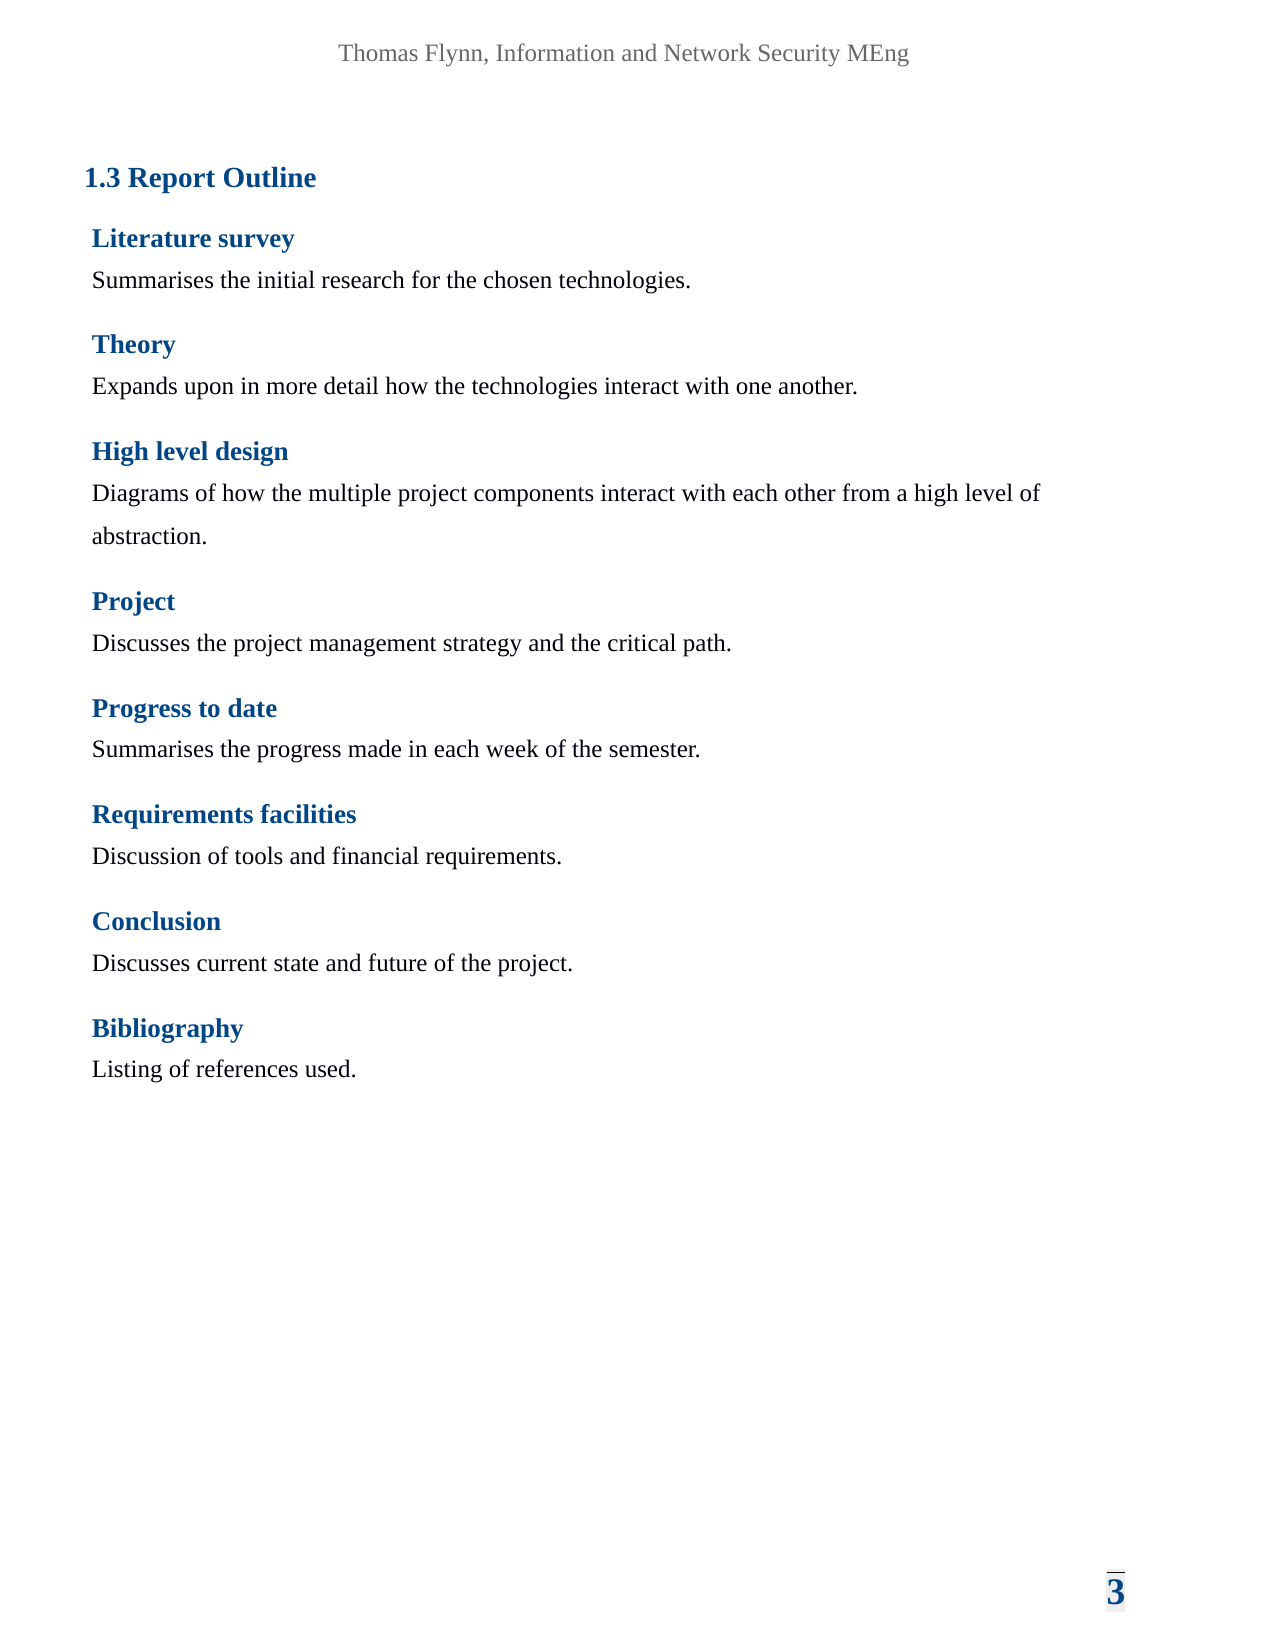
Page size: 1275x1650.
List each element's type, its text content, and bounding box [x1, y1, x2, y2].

text Discusses current state and future of the project. [92, 948, 1125, 977]
subtitle Progress to date [92, 692, 1125, 723]
text Listing of references used. [92, 1054, 1125, 1083]
text Diagrams of how the multiple project components interact with each other from a high level of abstraction. [92, 478, 1125, 550]
subtitle Requirements facilities [92, 798, 1125, 829]
subtitle Bibliography [92, 1012, 1125, 1043]
text Discusses the project management strategy and the critical path. [92, 628, 1125, 657]
text Discussion of tools and financial requirements. [92, 841, 1125, 870]
subtitle Project [92, 585, 1125, 616]
text Expands upon in more detail how the technologies interact with one another. [92, 371, 1125, 400]
subtitle 1.3 Report Outline [81, 160, 1125, 193]
text Summarises the initial research for the chosen technologies. [92, 265, 1125, 293]
subtitle High level design [92, 435, 1125, 466]
subtitle Conclusion [92, 905, 1125, 936]
text Summarises the progress made in each week of the semester. [92, 734, 1125, 763]
subtitle Theory [92, 328, 1125, 360]
subtitle Literature survey [92, 222, 1125, 253]
